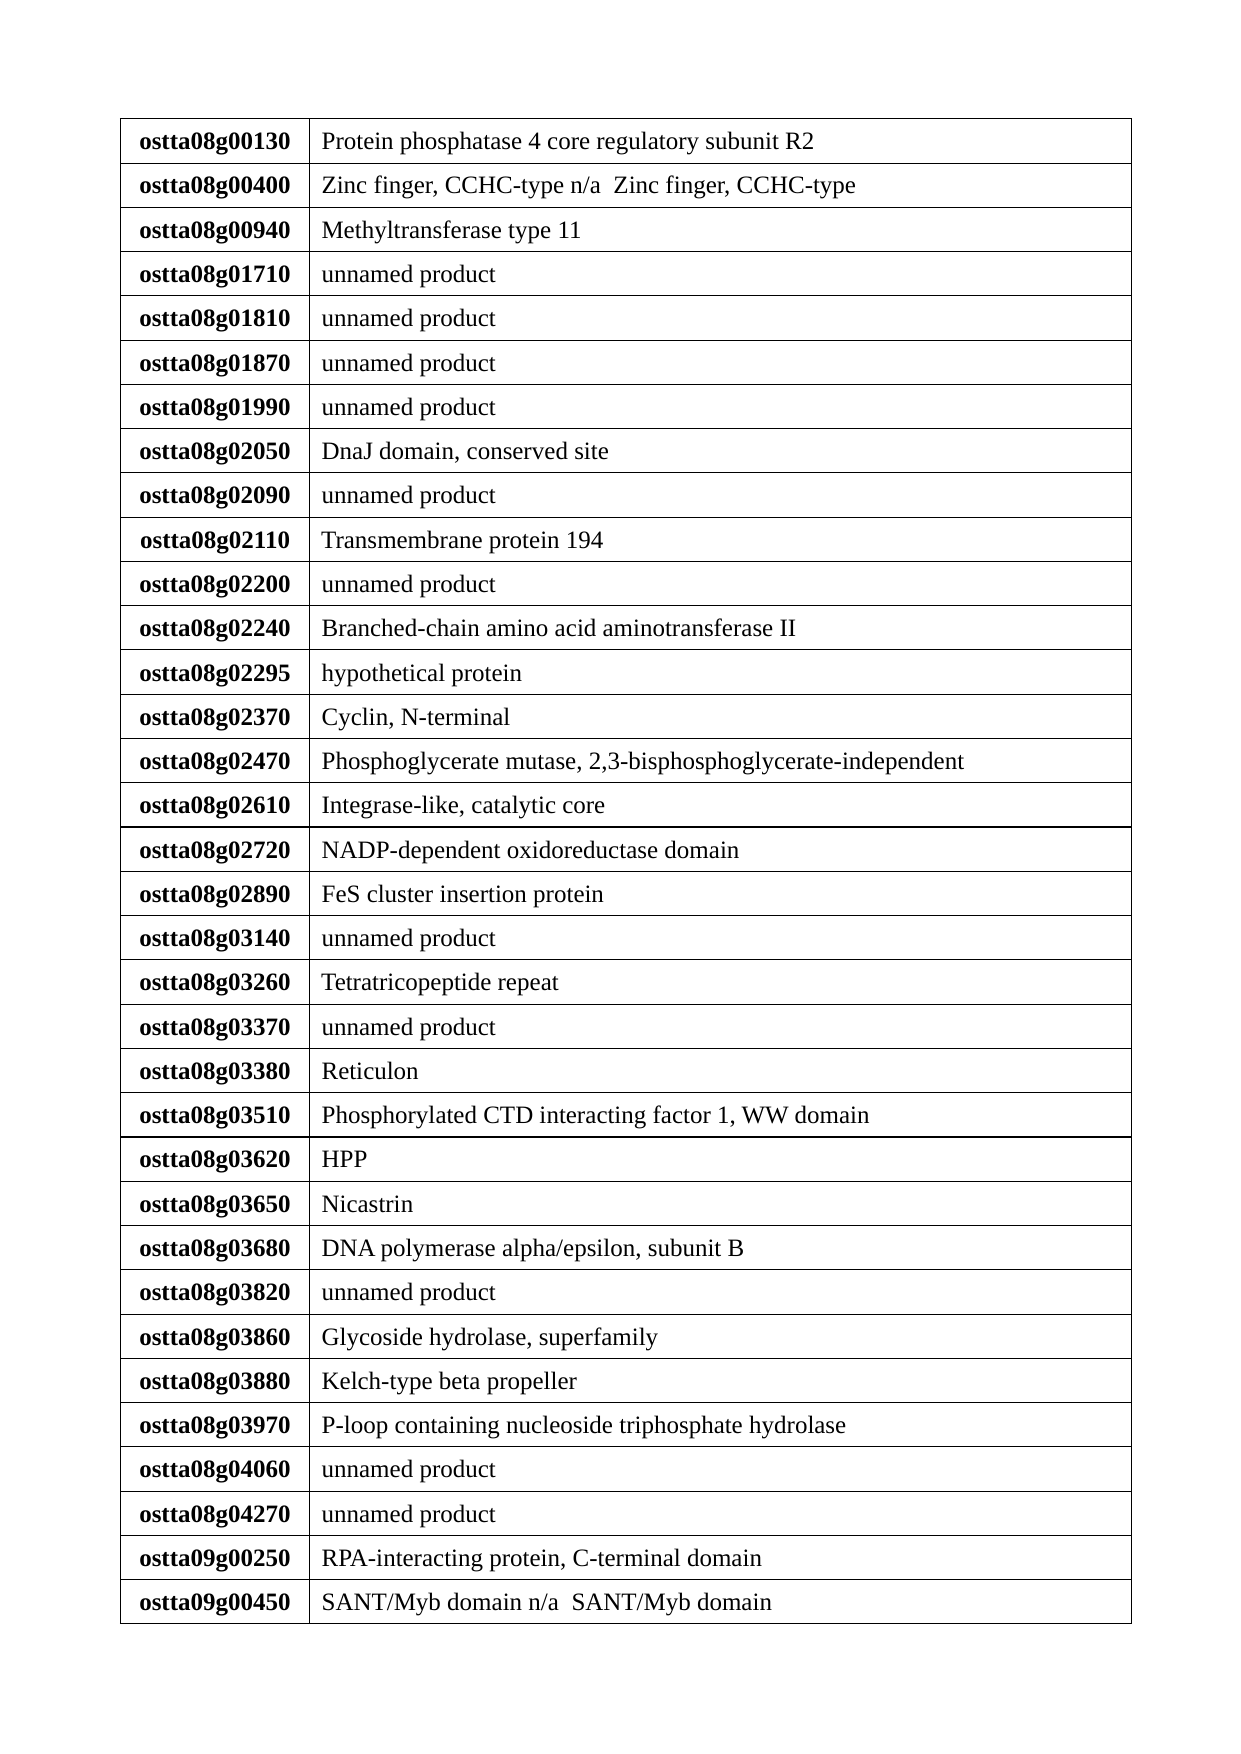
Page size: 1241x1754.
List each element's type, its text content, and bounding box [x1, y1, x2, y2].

table_cell ostta08g03880 [121, 1359, 309, 1402]
table_cell ostta09g00250 [121, 1536, 309, 1579]
table_cell [1132, 1579, 1240, 1623]
table_cell [1132, 782, 1240, 826]
table_cell ostta08g03820 [121, 1270, 309, 1313]
table_cell Transmembrane protein 194 [310, 518, 1131, 561]
table_cell ostta08g03510 [121, 1093, 309, 1136]
table_cell SANT/Myb domain n/a SANT/Myb domain [310, 1580, 1131, 1623]
table_cell ostta08g03370 [121, 1005, 309, 1048]
table_cell unnamed product [310, 252, 1131, 295]
table_cell unnamed product [310, 562, 1131, 605]
table_cell ostta08g00130 [121, 119, 309, 162]
table_cell [1132, 1048, 1240, 1092]
table_cell unnamed product [310, 473, 1131, 517]
table_cell [1132, 1358, 1240, 1402]
table_cell ostta08g02890 [121, 872, 309, 915]
table_cell unnamed product [310, 385, 1131, 428]
table_cell ostta08g01810 [121, 296, 309, 339]
table_cell [1132, 1535, 1240, 1579]
table_cell [1132, 118, 1240, 162]
table_cell [1132, 428, 1240, 472]
table_cell ostta08g02200 [121, 562, 309, 605]
table_cell ostta08g02720 [121, 828, 309, 871]
table_cell ostta08g04270 [121, 1492, 309, 1535]
table_cell ostta08g02370 [121, 695, 309, 738]
table_cell ostta08g02090 [121, 473, 309, 517]
table_cell FeS cluster insertion protein [310, 872, 1131, 915]
table_cell ostta08g03680 [121, 1226, 309, 1269]
table_cell ostta08g03860 [121, 1315, 309, 1358]
table_cell [1132, 871, 1240, 915]
table_cell Protein phosphatase 4 core regulatory subunit R2 [310, 119, 1131, 162]
table_cell ostta08g04060 [121, 1447, 309, 1491]
table_cell [1132, 384, 1240, 428]
table_cell [1132, 1004, 1240, 1048]
table_cell DNA polymerase alpha/epsilon, subunit B [310, 1226, 1131, 1269]
table_cell [1132, 517, 1240, 561]
table_cell NADP-dependent oxidoreductase domain [310, 828, 1131, 871]
table_cell ostta08g02110 [121, 518, 309, 561]
table_cell [1132, 1446, 1240, 1491]
table_cell Phosphoglycerate mutase, 2,3-bisphosphoglycerate-independent [310, 739, 1131, 782]
table_cell [1132, 1269, 1240, 1313]
table_cell ostta08g01990 [121, 385, 309, 428]
table_cell [1132, 251, 1240, 295]
table_cell Reticulon [310, 1049, 1131, 1092]
table_cell P-loop containing nucleoside triphosphate hydrolase [310, 1403, 1131, 1446]
table_cell [1132, 1136, 1240, 1181]
table_cell ostta08g00400 [121, 164, 309, 207]
table_cell unnamed product [310, 1447, 1131, 1491]
table_cell ostta08g03970 [121, 1403, 309, 1446]
table_cell Cyclin, N-terminal [310, 695, 1131, 738]
table_cell [1132, 1314, 1240, 1358]
table_cell [1132, 915, 1240, 959]
table_cell ostta08g02240 [121, 606, 309, 649]
table_cell ostta08g03260 [121, 960, 309, 1003]
table_cell unnamed product [310, 1492, 1131, 1535]
table_cell Glycoside hydrolase, superfamily [310, 1315, 1131, 1358]
table_cell unnamed product [310, 296, 1131, 339]
table_cell unnamed product [310, 1270, 1131, 1313]
table_cell ostta08g03380 [121, 1049, 309, 1092]
table_cell [1132, 1092, 1240, 1136]
table_cell [1132, 1181, 1240, 1225]
table_cell Methyltransferase type 11 [310, 208, 1131, 251]
table_cell Kelch-type beta propeller [310, 1359, 1131, 1402]
table_cell Zinc finger, CCHC-type n/a Zinc finger, CCHC-type [310, 164, 1131, 207]
table_cell [1132, 605, 1240, 649]
table_cell ostta09g00450 [121, 1580, 309, 1623]
table_cell Integrase-like, catalytic core [310, 783, 1131, 826]
table_cell Phosphorylated CTD interacting factor 1, WW domain [310, 1093, 1131, 1136]
table_cell [1132, 1491, 1240, 1535]
table_cell DnaJ domain, conserved site [310, 429, 1131, 472]
table_cell unnamed product [310, 341, 1131, 384]
table_cell [1132, 472, 1240, 517]
table_cell ostta08g02470 [121, 739, 309, 782]
table_cell [1132, 738, 1240, 782]
table_cell ostta08g02050 [121, 429, 309, 472]
table_cell Tetratricopeptide repeat [310, 960, 1131, 1003]
table_cell ostta08g03620 [121, 1138, 309, 1181]
table_cell ostta08g03650 [121, 1182, 309, 1225]
table_cell [1132, 959, 1240, 1003]
table_cell [1132, 1225, 1240, 1269]
table_cell Nicastrin [310, 1182, 1131, 1225]
table_cell ostta08g00940 [121, 208, 309, 251]
table_cell ostta08g03140 [121, 916, 309, 959]
table_cell [1132, 694, 1240, 738]
table_cell [1132, 163, 1240, 207]
table_cell ostta08g02295 [121, 650, 309, 694]
table_cell ostta08g01870 [121, 341, 309, 384]
table_cell [1132, 561, 1240, 605]
table_cell Branched-chain amino acid aminotransferase II [310, 606, 1131, 649]
table_cell [1132, 826, 1240, 871]
table_cell hypothetical protein [310, 650, 1131, 694]
table_cell [1132, 340, 1240, 384]
table_cell [1132, 295, 1240, 339]
table_cell ostta08g02610 [121, 783, 309, 826]
table_cell RPA-interacting protein, C-terminal domain [310, 1536, 1131, 1579]
table_cell HPP [310, 1138, 1131, 1181]
table_cell [1132, 649, 1240, 694]
table_cell unnamed product [310, 916, 1131, 959]
table_cell unnamed product [310, 1005, 1131, 1048]
table_cell ostta08g01710 [121, 252, 309, 295]
table_cell [1132, 207, 1240, 251]
table_cell [1132, 1402, 1240, 1446]
